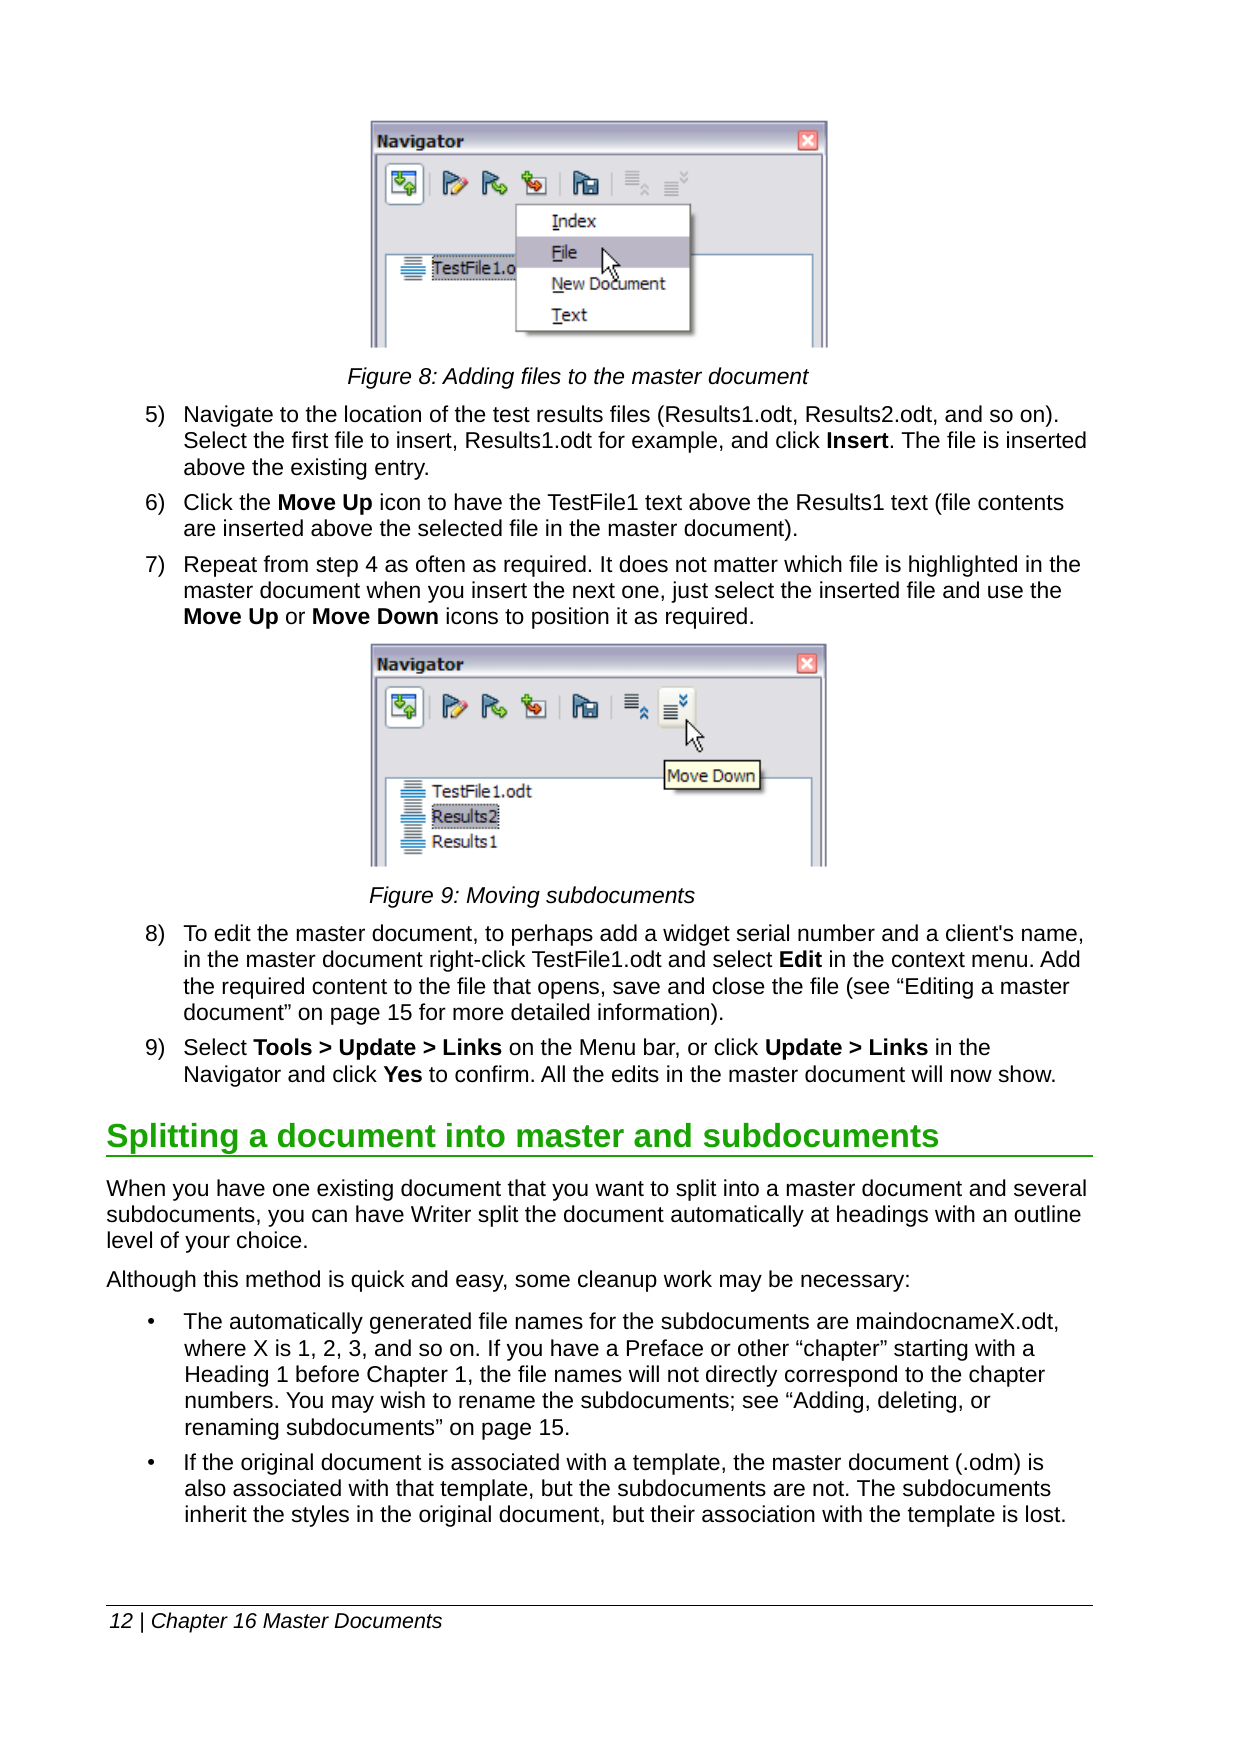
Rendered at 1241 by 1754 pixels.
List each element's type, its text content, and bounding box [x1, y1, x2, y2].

list To edit the master document, to perhaps add a widget serial number and a client's name, in the master document right-click TestFile1.odt and select Edit in the context menu. Add the required content to the file that opens, save and close the file (see “Editing a master document” on page 15 for more detailed information). [165, 920, 1093, 1026]
text Figure 8: Adding files to the master document [347, 363, 852, 389]
list If the original document is associated with a template, the master document (.odm) is also associated with that template, but the subdocuments are not. The subdocuments inherit the styles in the original document, but their association with the template is lost. [144, 1446, 1093, 1531]
list Click the Move Up icon to have the TestFile1 text above the Results1 text (file contents are inserted above the selected file in the master document). [165, 489, 1093, 542]
list Navigate to the location of the test results files (Results1.odt, Results2.odt, and so on). Select the first file to insert, Results1.odt for example, and click Insert. The file is inserted above the existing entry. [165, 401, 1093, 480]
list Although this method is quick and easy, some cleanup work may be necessary: [106, 1266, 1093, 1293]
picture [368, 118, 830, 351]
text Figure 9: Moving subdocuments [369, 882, 830, 908]
subtitle Splitting a document into master and subdocuments [106, 1117, 1093, 1155]
list Repeat from step 4 as often as required. It does not matter which file is highlighted in the master document when you insert the next one, just select the inserted file and use the Move Up or Move Down icons to position it as required. [165, 551, 1093, 630]
list The automatically generated file names for the subdocuments are maindocnameX.odt, where X is 1, 2, 3, and so on. If you have a Preface or other “chapter” starting with a Heading 1 before Chapter 1, the file names will not directly correspond to the chapter numbers. You may wish to rename the subdocuments; see “Adding, deleting, or renaming subdocuments” on page 15. [144, 1305, 1093, 1440]
picture [368, 641, 830, 870]
list Select Tools > Update > Links on the Menu bar, or click Update > Links in the Navigator and click Yes to confirm. All the edits in the master document will now show. [165, 1034, 1093, 1087]
text When you have one existing document that you want to split into a master document and several subdocuments, you can have Writer split the document automatically at headings with an outline level of your choice. [106, 1175, 1093, 1254]
